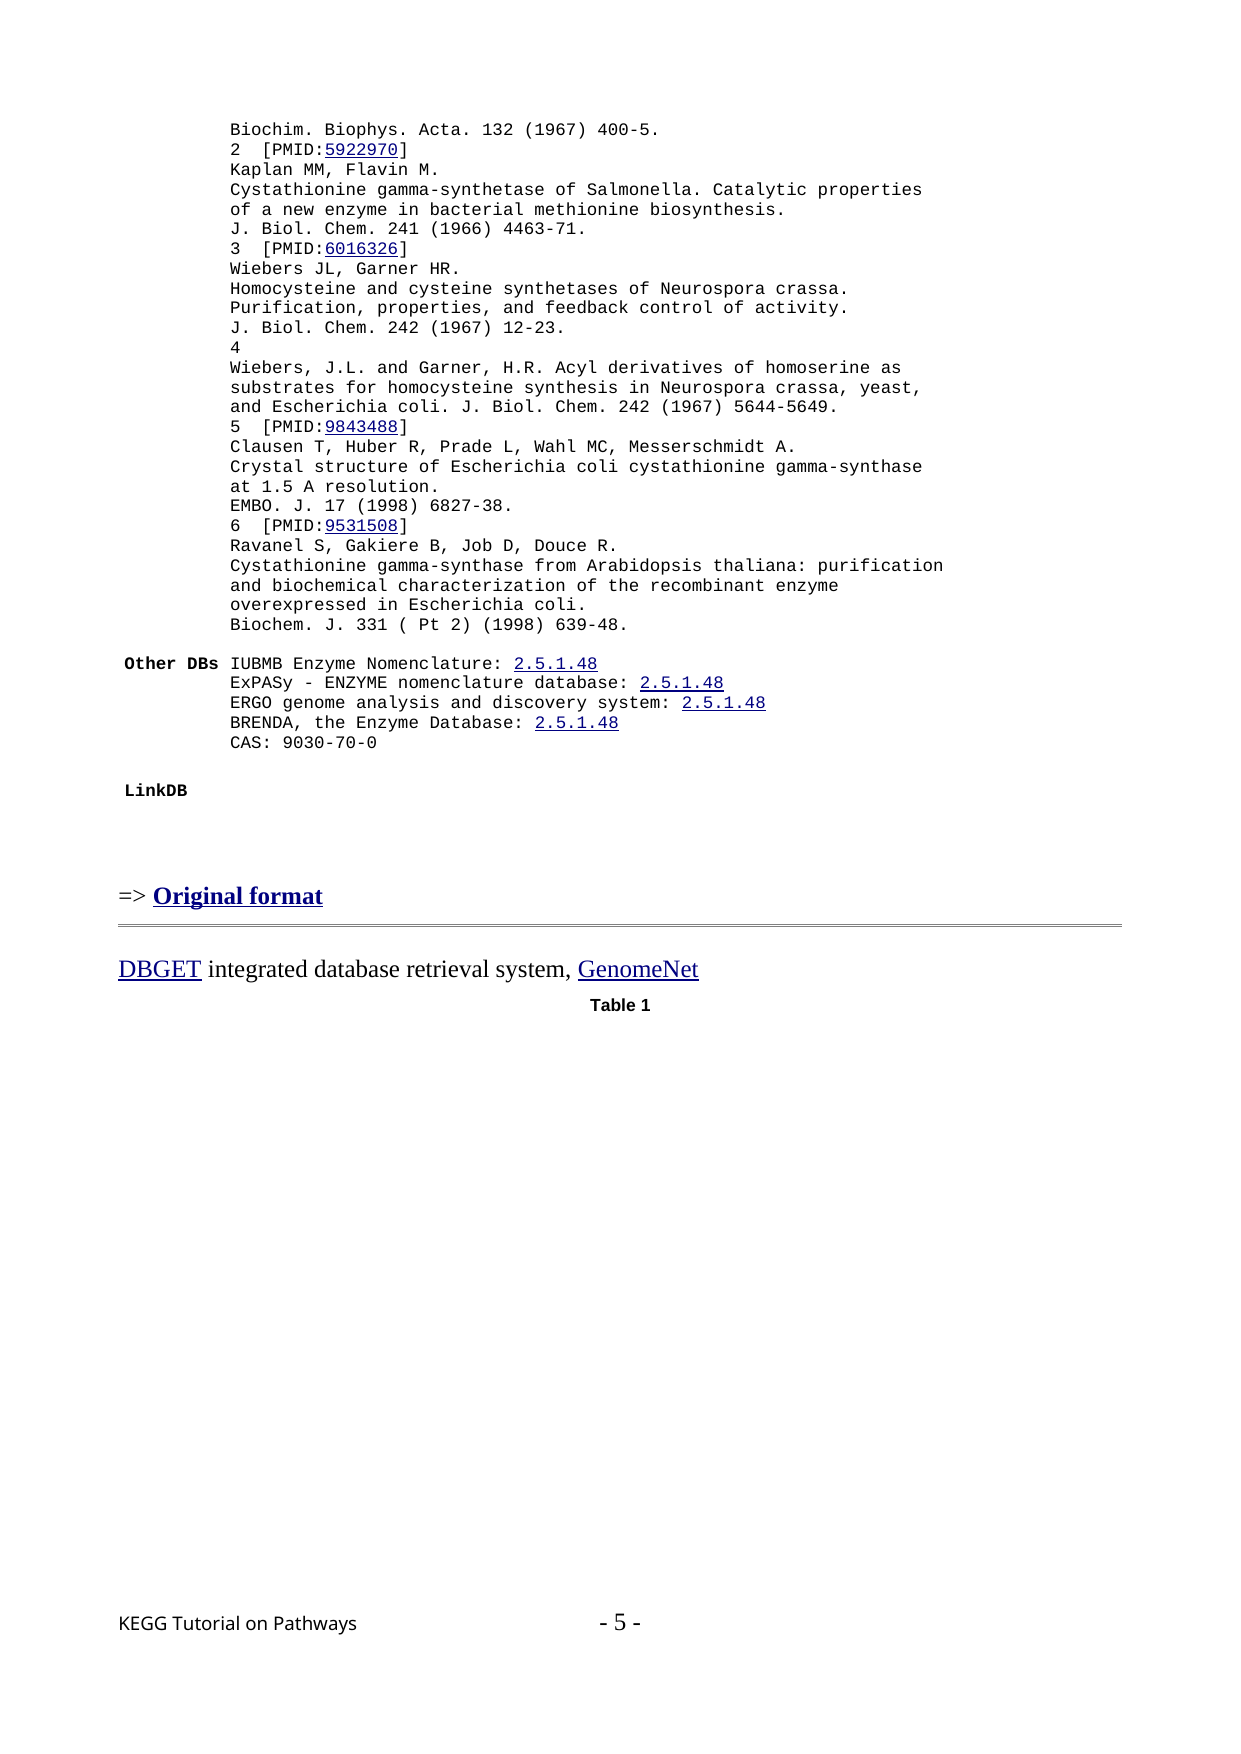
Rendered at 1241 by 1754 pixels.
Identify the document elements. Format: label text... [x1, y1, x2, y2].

table_cell Biochim. Biophys. Acta. 132 (1967) 400-5. 2 [PMID:5922970] Kaplan MM, Flavin M. Cystathionine gamma-synthetase of Salmonella. Catalytic properties of a new enzyme in bacterial methionine biosynthesis. J. Biol. Chem. 241 (1966) 4463-71. 3 [PMID:6016326] Wiebers JL, Garner HR. Homocysteine and cysteine synthetases of Neurospora crassa. Purification, properties, and feedback control of activity. J. Biol. Chem. 242 (1967) 12-23. 4 Wiebers, J.L. and Garner, H.R. Acyl derivatives of homoserine as substrates for homocysteine synthesis in Neurospora crassa, yeast, and Escherichia coli. J. Biol. Chem. 242 (1967) 5644-5649. 5 [PMID:9843488] Clausen T, Huber R, Prade L, Wahl MC, Messerschmidt A. Crystal structure of Escherichia coli cystathionine gamma-synthase at 1.5 A resolution. EMBO. J. 17 (1998) 6827-38. 6 [PMID:9531508] Ravanel S, Gakiere B, Job D, Douce R. Cystathionine gamma-synthase from Arabidopsis thaliana: purification and biochemical characterization of the recombinant enzyme overexpressed in Escherichia coli. Biochem. J. 331 ( Pt 2) (1998) 639-48. [227, 118, 968, 651]
table_cell LinkDB [121, 769, 227, 827]
text DBGET integrated database retrieval system, GenomeNet [118, 955, 1122, 983]
table_cell [118, 827, 971, 850]
text => Original format <!-- function init() { } //---> [118, 882, 1122, 910]
subtitle Table 1 [118, 996, 1122, 1015]
table_cell [121, 118, 227, 651]
table_cell [118, 850, 971, 882]
table_cell [227, 769, 968, 827]
table_cell IUBMB Enzyme Nomenclature: 2.5.1.48 ExPASy - ENZYME nomenclature database: 2.5.1.48 ERGO genome analysis and discovery system: 2.5.1.48 BRENDA, the Enzyme Database: 2.5.1.48 CAS: 9030-70-0 [227, 651, 968, 769]
table_cell Other DBs [121, 651, 227, 769]
